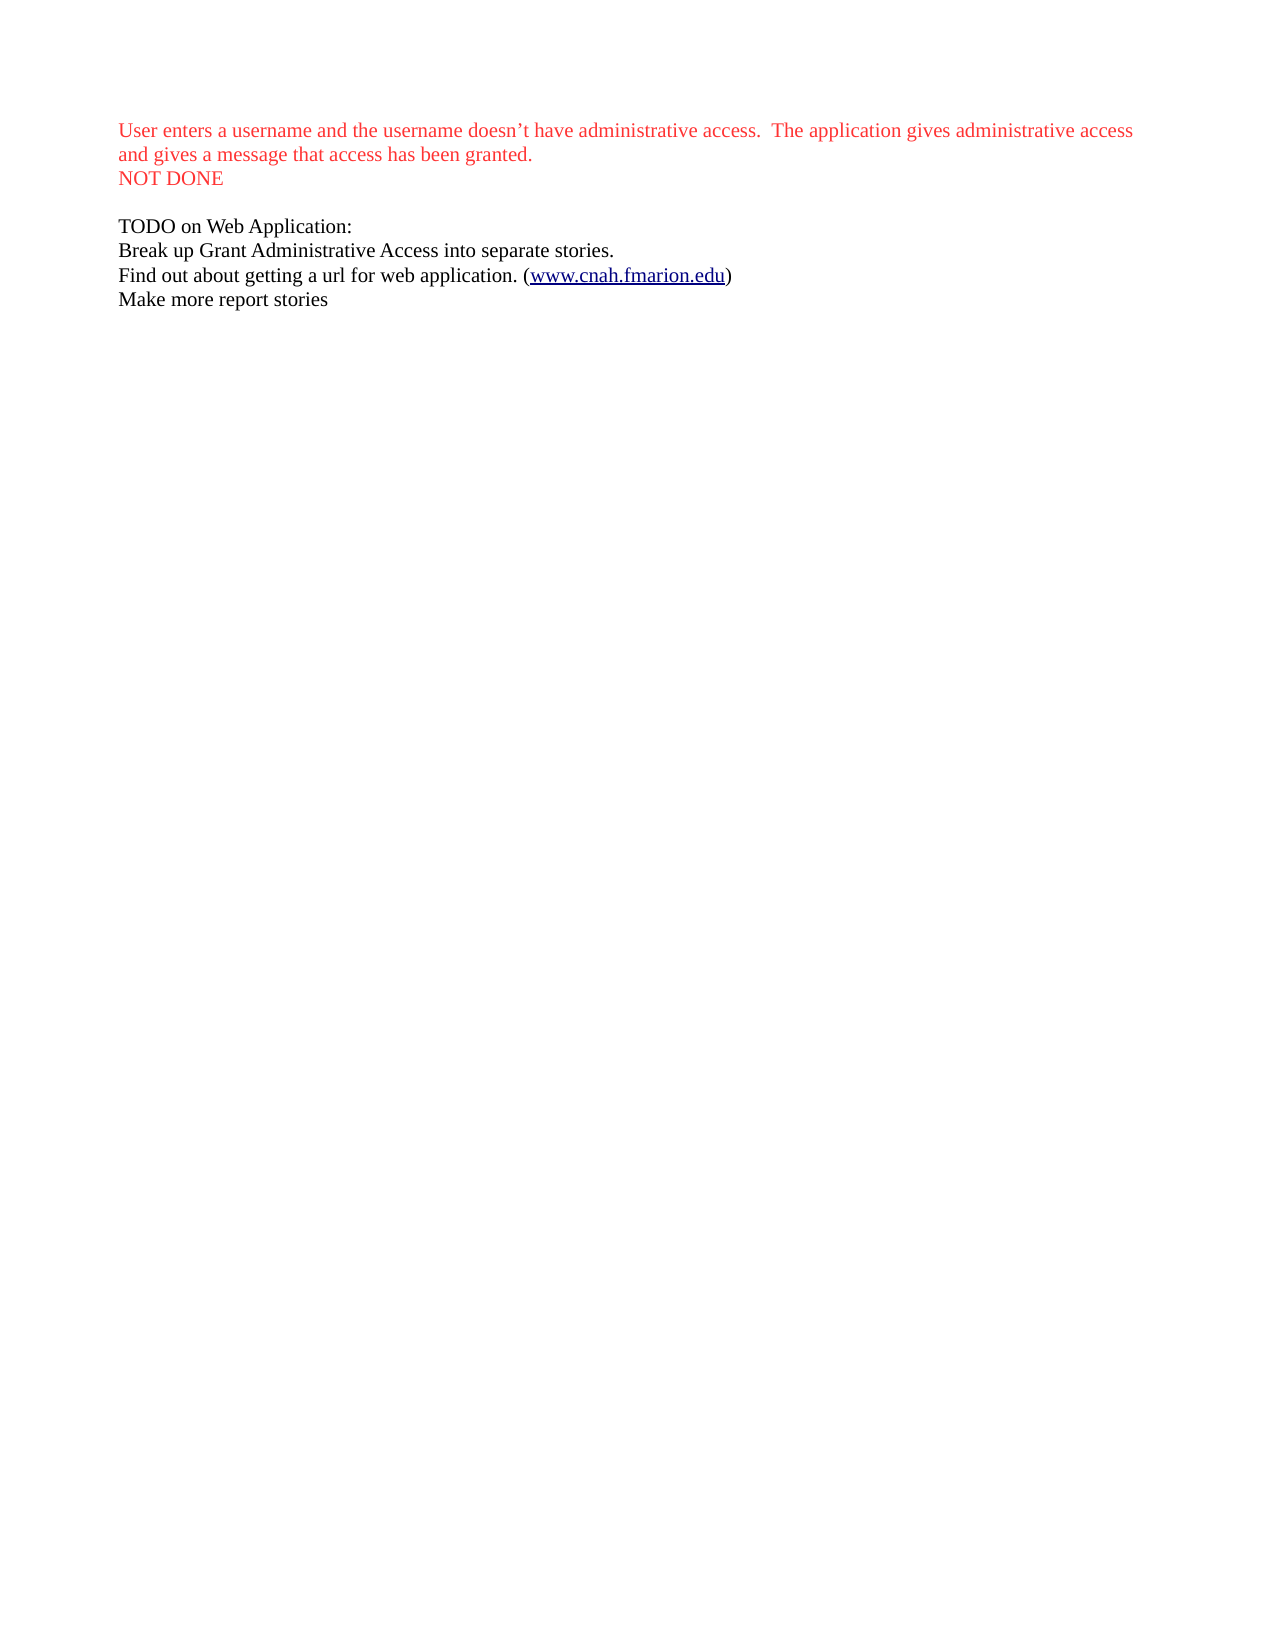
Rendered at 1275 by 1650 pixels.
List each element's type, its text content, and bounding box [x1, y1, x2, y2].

text Break up Grant Administrative Access into separate stories. [118, 238, 1157, 262]
text Find out about getting a url for web application. (www.cnah.fmarion.edu) [118, 262, 1157, 287]
text NOT DONE [118, 166, 1157, 190]
text Make more report stories [118, 287, 1157, 311]
text TODO on Web Application: [118, 214, 1157, 238]
text User enters a username and the username doesn’t have administrative access. The application gives administrative access and gives a message that access has been granted. [118, 118, 1157, 166]
